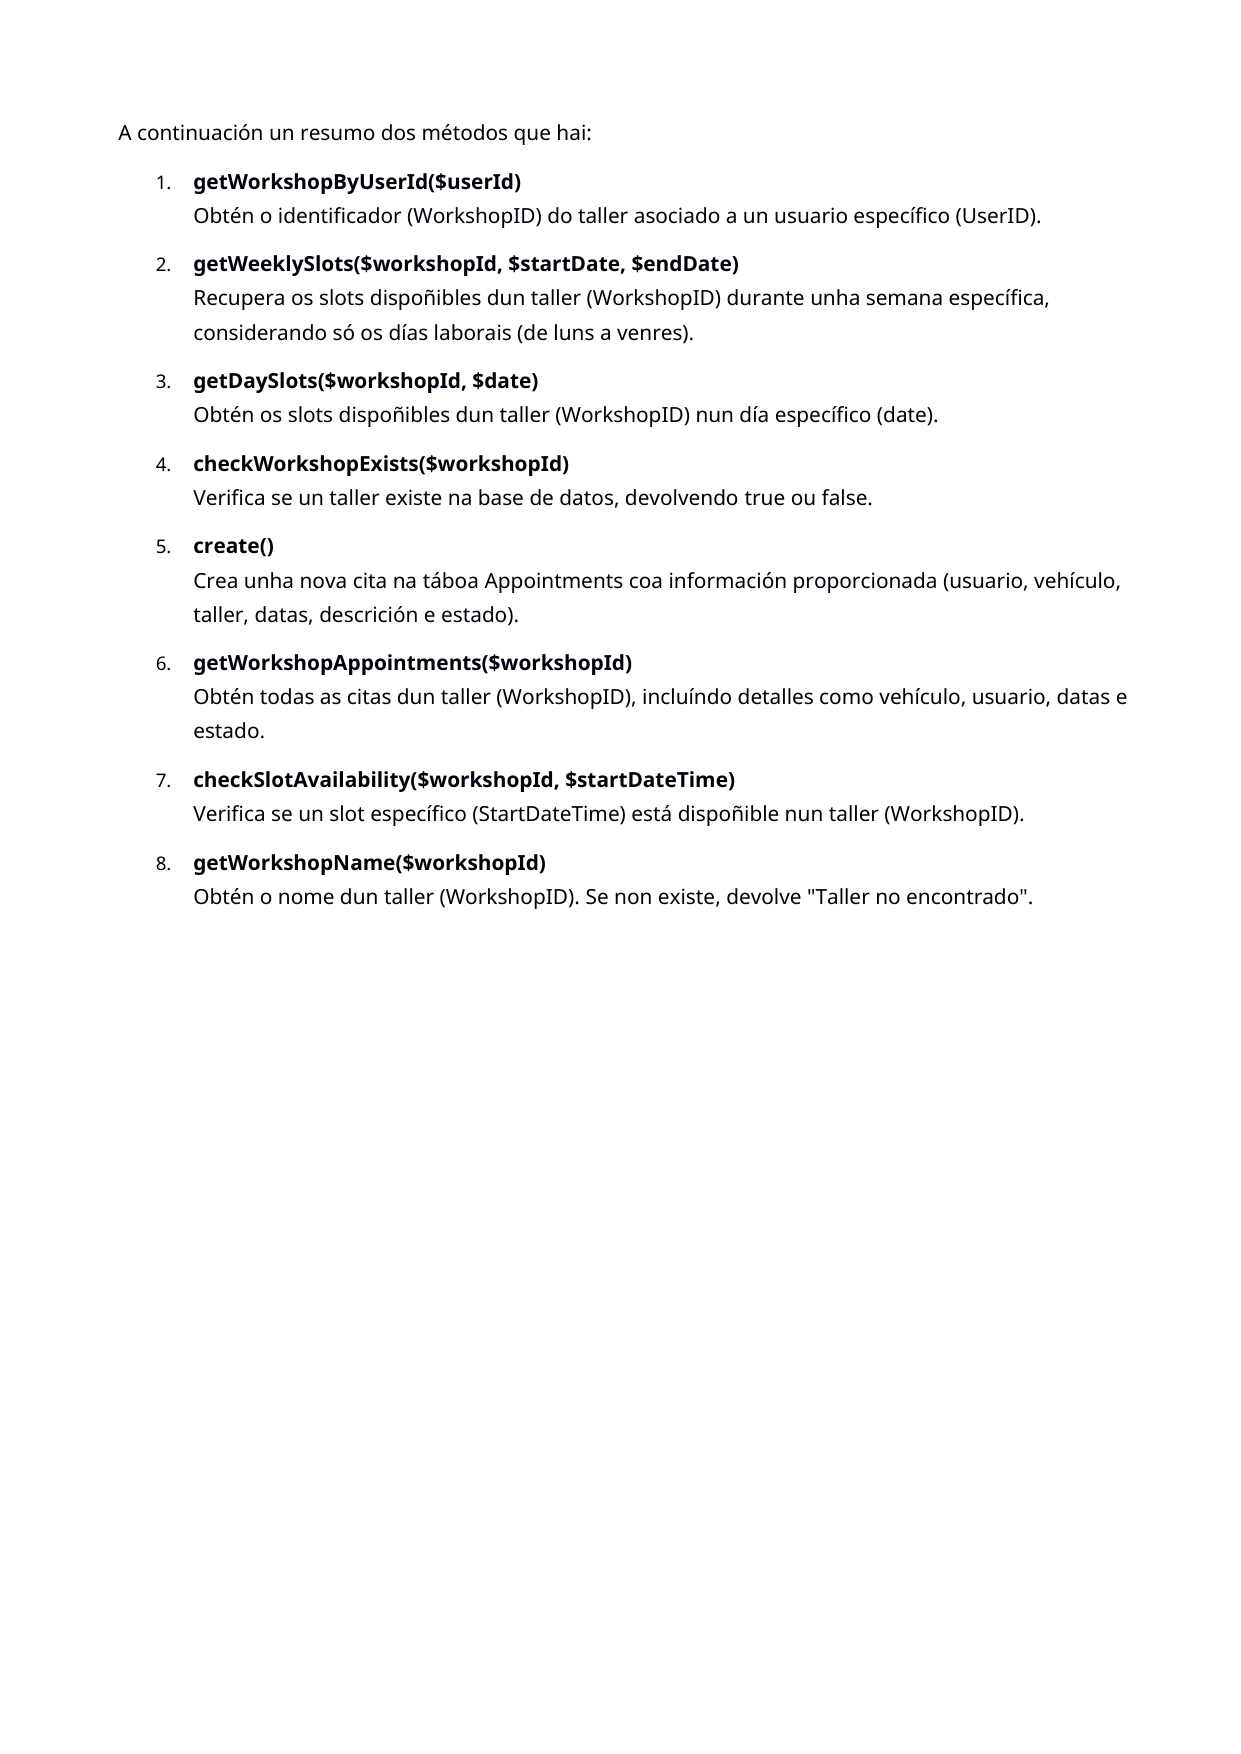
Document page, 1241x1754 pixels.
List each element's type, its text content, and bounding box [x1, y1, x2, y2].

list checkWorkshopExists($workshopId) Verifica se un taller existe na base de datos, devolvendo true ou false. [156, 449, 1152, 511]
list getWorkshopName($workshopId) Obtén o nome dun taller (WorkshopID). Se non existe, devolve "Taller no encontrado". [156, 848, 1152, 910]
text A continuación un resumo dos métodos que hai: [118, 118, 1152, 147]
list getDaySlots($workshopId, $date) Obtén os slots dispoñibles dun taller (WorkshopID) nun día específico (date). [156, 366, 1152, 429]
list getWorkshopAppointments($workshopId) Obtén todas as citas dun taller (WorkshopID), incluíndo detalles como vehículo, usuario, datas e estado. [156, 648, 1152, 745]
list getWeeklySlots($workshopId, $startDate, $endDate) Recupera os slots dispoñibles dun taller (WorkshopID) durante unha semana específica, considerando só os días laborais (de luns a venres). [156, 249, 1152, 346]
list getWorkshopByUserId($userId) Obtén o identificador (WorkshopID) do taller asociado a un usuario específico (UserID). [156, 167, 1152, 229]
list create() Crea unha nova cita na táboa Appointments coa información proporcionada (usuario, vehículo, taller, datas, descrición e estado). [156, 532, 1152, 628]
list checkSlotAvailability($workshopId, $startDateTime) Verifica se un slot específico (StartDateTime) está dispoñible nun taller (WorkshopID). [156, 765, 1152, 828]
